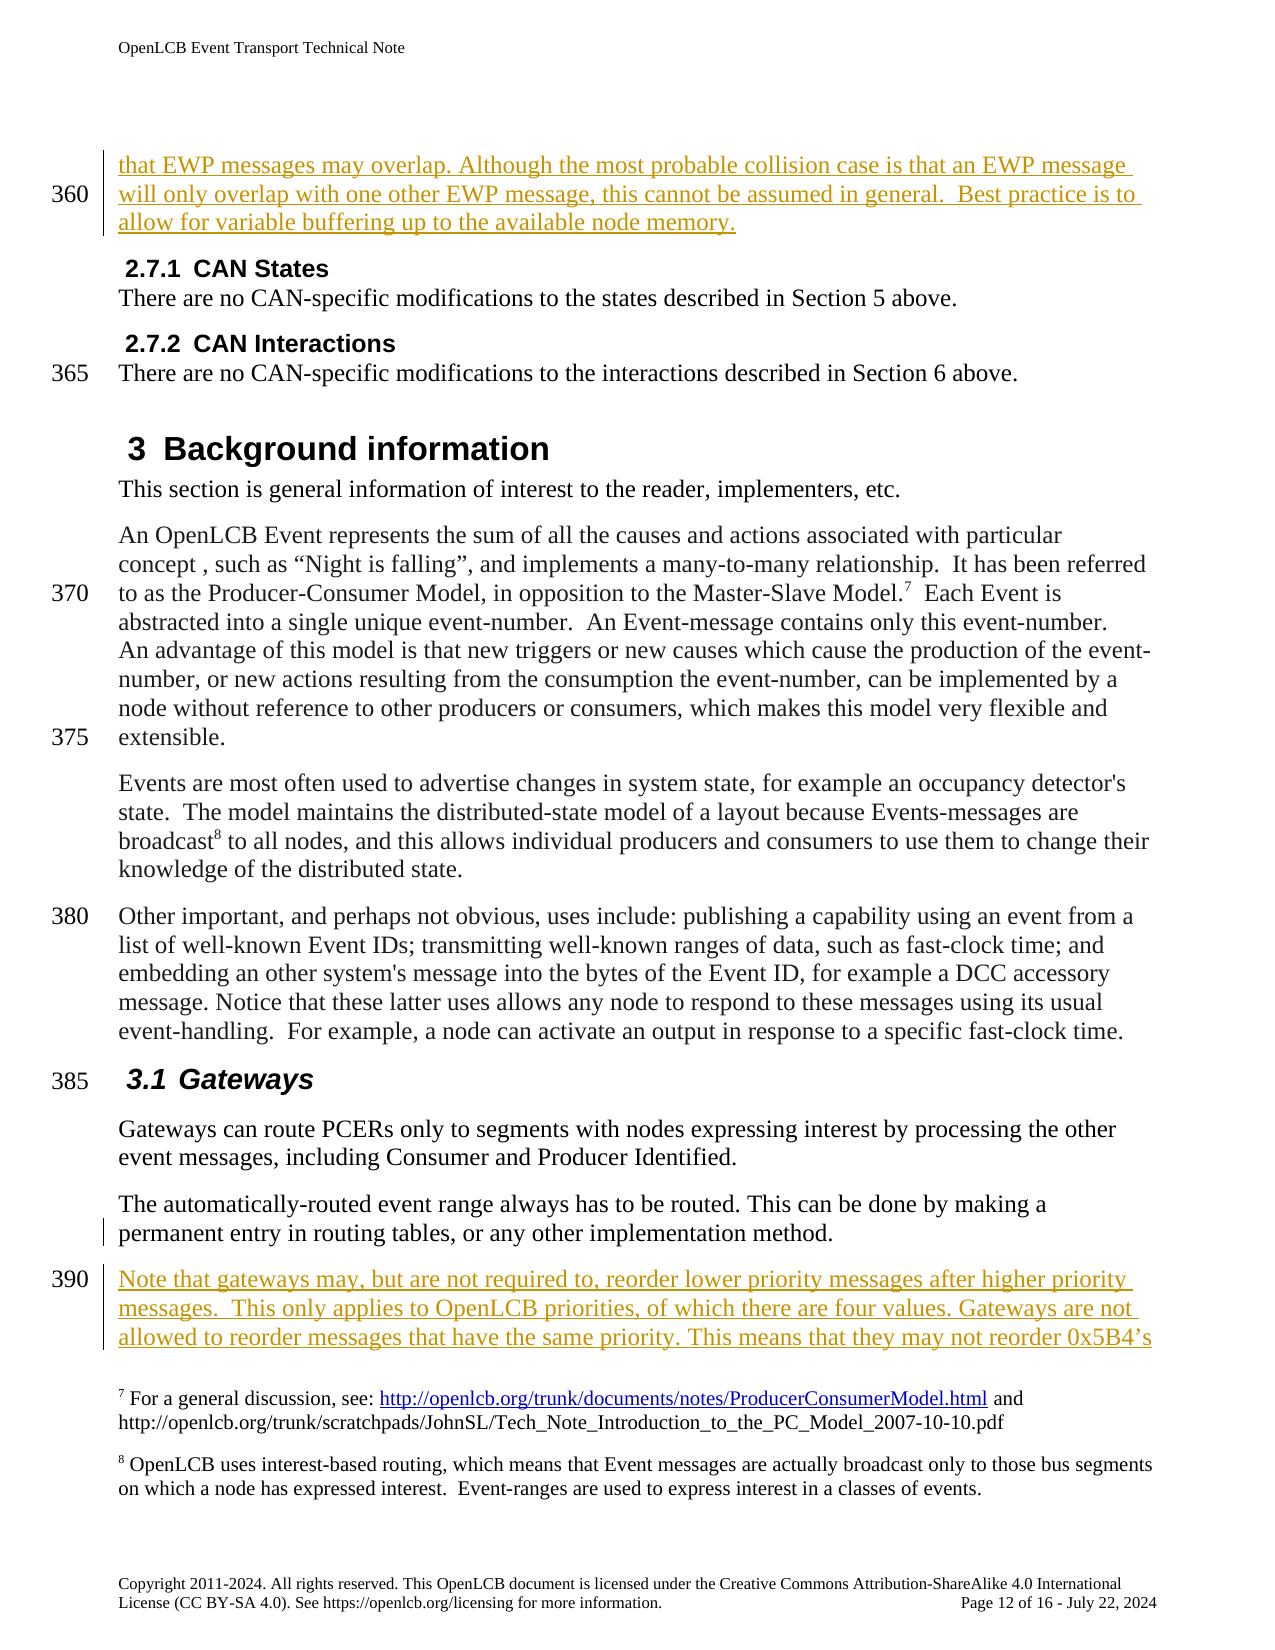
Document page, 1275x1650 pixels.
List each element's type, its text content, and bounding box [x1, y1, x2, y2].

text For a general discussion, see: http://openlcb.org/trunk/documents/notes/ProducerConsumerModel.html and http://openlcb.org/trunk/scratchpads/JohnSL/Tech_Note_Introduction_to_the_PC_Model_2007-10-10.pdf [118, 1386, 1157, 1434]
text There are no CAN-specific modifications to the interactions described in Section 6 above. [118, 358, 1157, 387]
text Note that gateways may, but are not required to, reorder lower priority messages after higher priority messages. This only applies to OpenLCB priorities, of which there are four values. Gateways are not allowed to reorder messages that have the same priority. This means that they may not reorder 0x5B4’s [118, 1264, 1157, 1350]
text There are no CAN-specific modifications to the states described in Section 5 above. [118, 283, 1157, 311]
subtitle Gateways [118, 1062, 1157, 1096]
text Events are most often used to advertise changes in system state, for example an occupancy detector's state. The model maintains the distributed-state model of a layout because Events-messages are broadcast to all nodes, and this allows individual producers and consumers to use them to change their knowledge of the distributed state. [118, 768, 1157, 883]
text that EWP messages may overlap. Although the most probable collision case is that an EWP message will only overlap with one other EWP message, this cannot be assumed in general. Best practice is to allow for variable buffering up to the available node memory. [118, 150, 1157, 236]
subtitle CAN States [118, 254, 1157, 283]
text The automatically-routed event range always has to be routed. This can be done by making a permanent entry in routing tables, or any other implementation method. [118, 1189, 1157, 1246]
text Gateways can route PCERs only to segments with nodes expressing interest by processing the other event messages, including Consumer and Producer Identified. [118, 1114, 1157, 1171]
subtitle Background information [118, 429, 1157, 468]
text This section is general information of interest to the reader, implementers, etc. [118, 474, 1157, 503]
text OpenLCB uses interest-based routing, which means that Event messages are actually broadcast only to those bus segments on which a node has expressed interest. Event-ranges are used to express interest in a classes of events. [118, 1452, 1157, 1500]
subtitle CAN Interactions [118, 329, 1157, 358]
text Other important, and perhaps not obvious, uses include: publishing a capability using an event from a list of well-known Event IDs; transmitting well-known ranges of data, such as fast-clock time; and embedding an other system's message into the bytes of the Event ID, for example a DCC accessory message. Notice that these latter uses allows any node to respond to these messages using its usual event-handling. For example, a node can activate an output in response to a specific fast-clock time. [118, 901, 1157, 1045]
text An OpenLCB Event represents the sum of all the causes and actions associated with particular concept , such as “Night is falling”, and implements a many-to-many relationship. It has been referred to as the Producer-Consumer Model, in opposition to the Master-Slave Model. Each Event is abstracted into a single unique event-number. An Event-message contains only this event-number. An advantage of this model is that new triggers or new causes which cause the production of the event-number, or new actions resulting from the consumption the event-number, can be implemented by a node without reference to other producers or consumers, which makes this model very flexible and extensible. [118, 521, 1157, 751]
